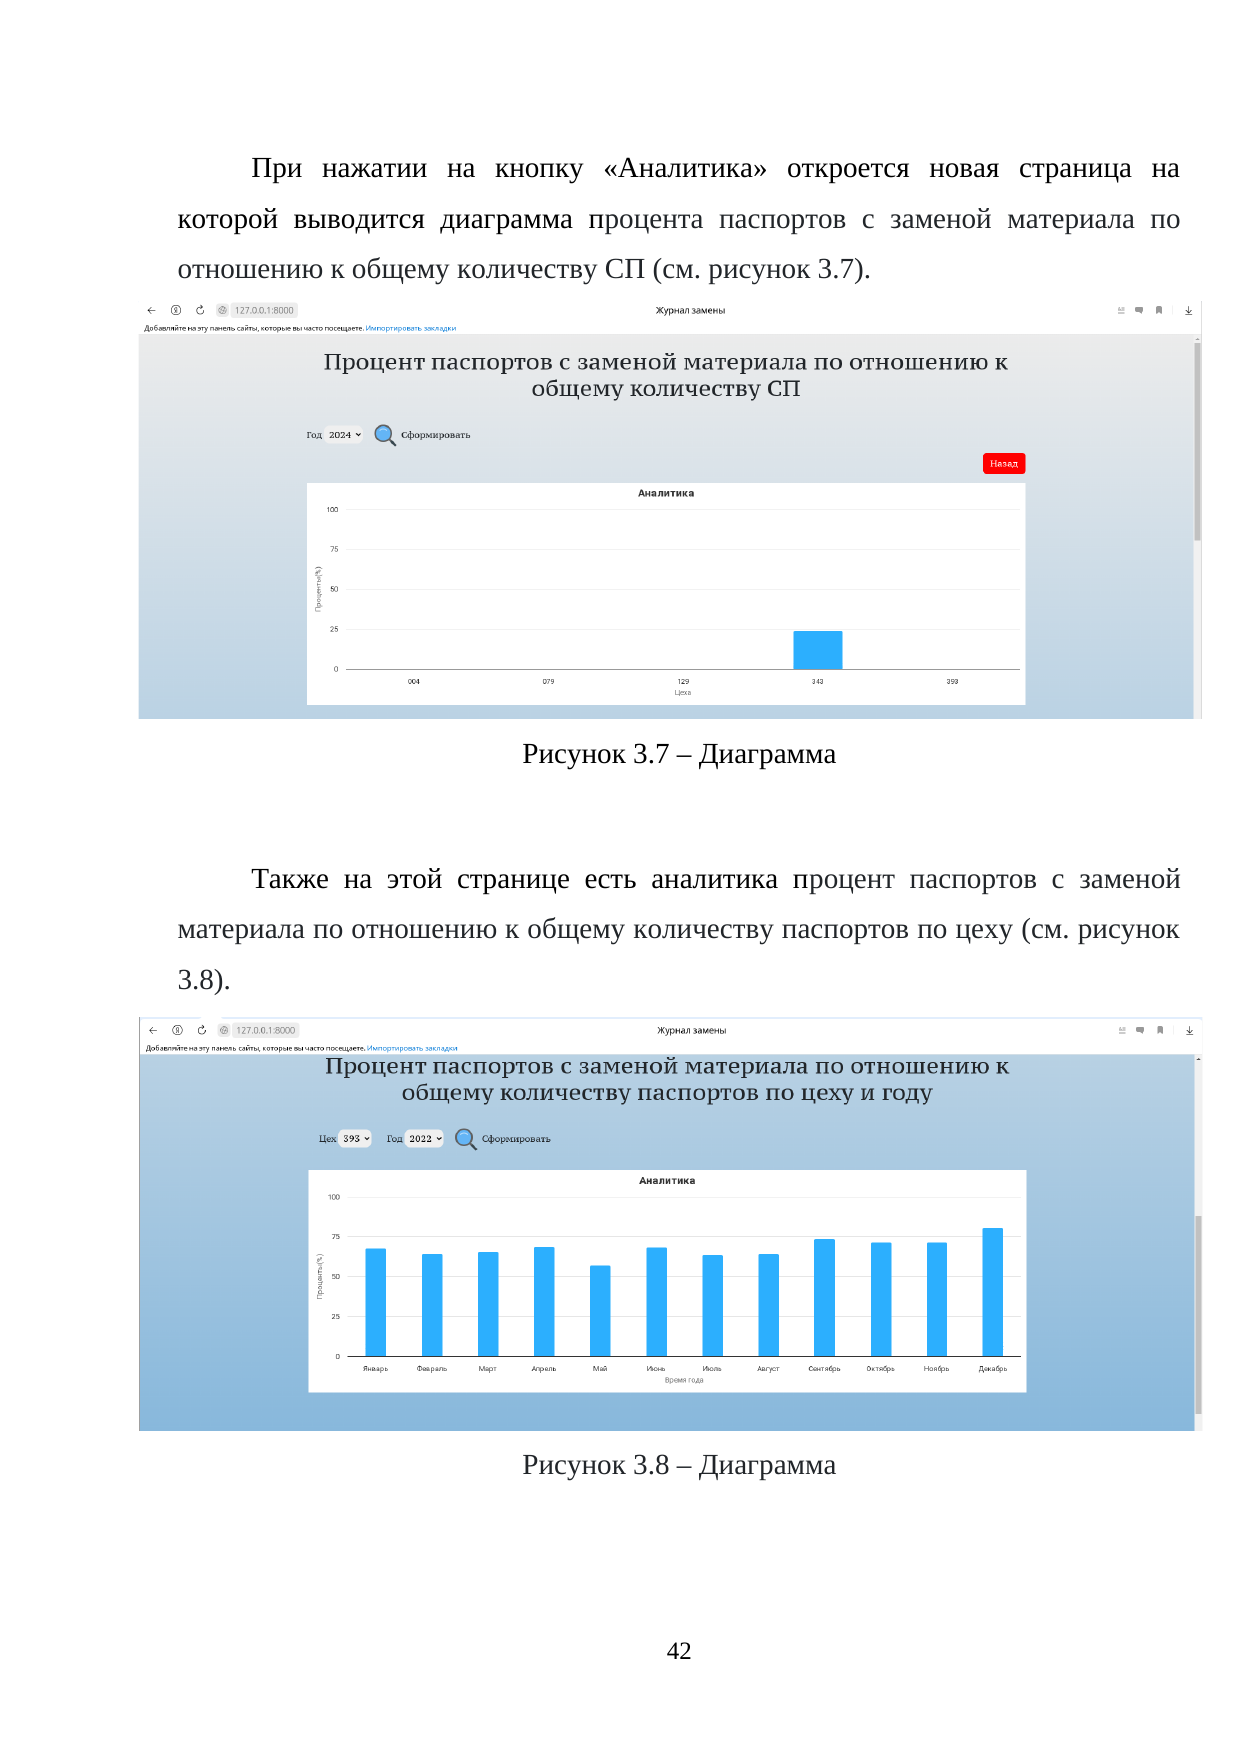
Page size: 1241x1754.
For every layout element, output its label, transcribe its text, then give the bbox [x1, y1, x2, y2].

picture [138, 301, 1202, 719]
text Рисунок 3.8 – Диаграмма [177, 1431, 1181, 1481]
text [177, 1012, 1181, 1017]
text Рисунок 3.7 – Диаграмма [177, 719, 1181, 769]
text Также на этой странице есть аналитика процент паспортов с заменой материала по отношению к общему количеству паспортов по цеху (см. рисунок 3.8). [177, 861, 1181, 996]
text При нажатии на кнопку «Аналитика» откроется новая страница на которой выводится диаграмма процента паспортов с заменой материала по отношению к общему количеству СП (см. рисунок 3.7). [177, 151, 1181, 285]
picture [139, 1017, 1203, 1431]
